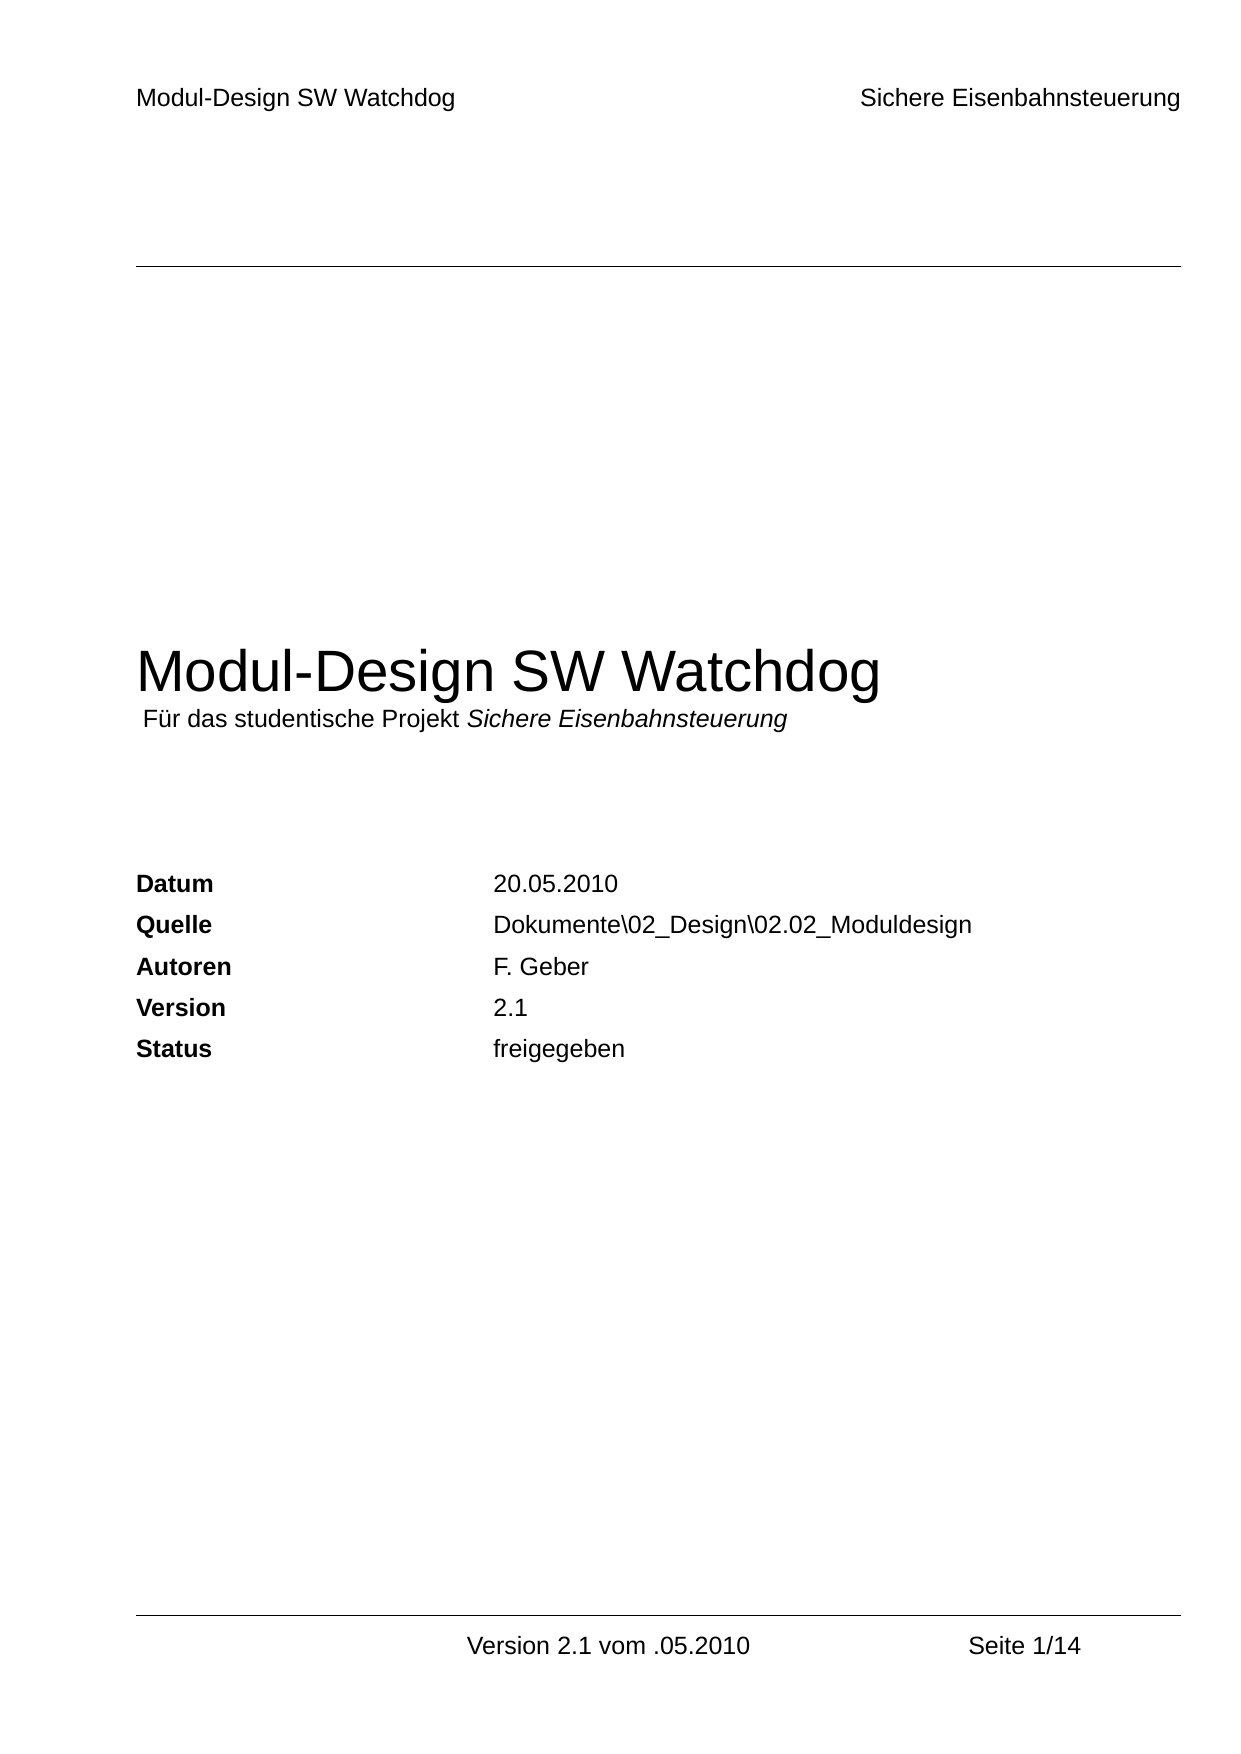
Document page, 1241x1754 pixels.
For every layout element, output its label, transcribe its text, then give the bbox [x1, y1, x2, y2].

text Modul-Design SW Watchdog [136, 637, 1181, 704]
text Quelle Dokumente\02_Design\02.02_Moduldesign [136, 910, 1181, 939]
text Für das studentische Projekt Sichere Eisenbahnsteuerung [136, 704, 1181, 733]
text Autoren F. Geber [136, 952, 1181, 980]
text Version 2.1 [136, 993, 1181, 1022]
text Datum 20.05.2010 [136, 869, 1181, 898]
text Status freigegeben [136, 1034, 1181, 1063]
